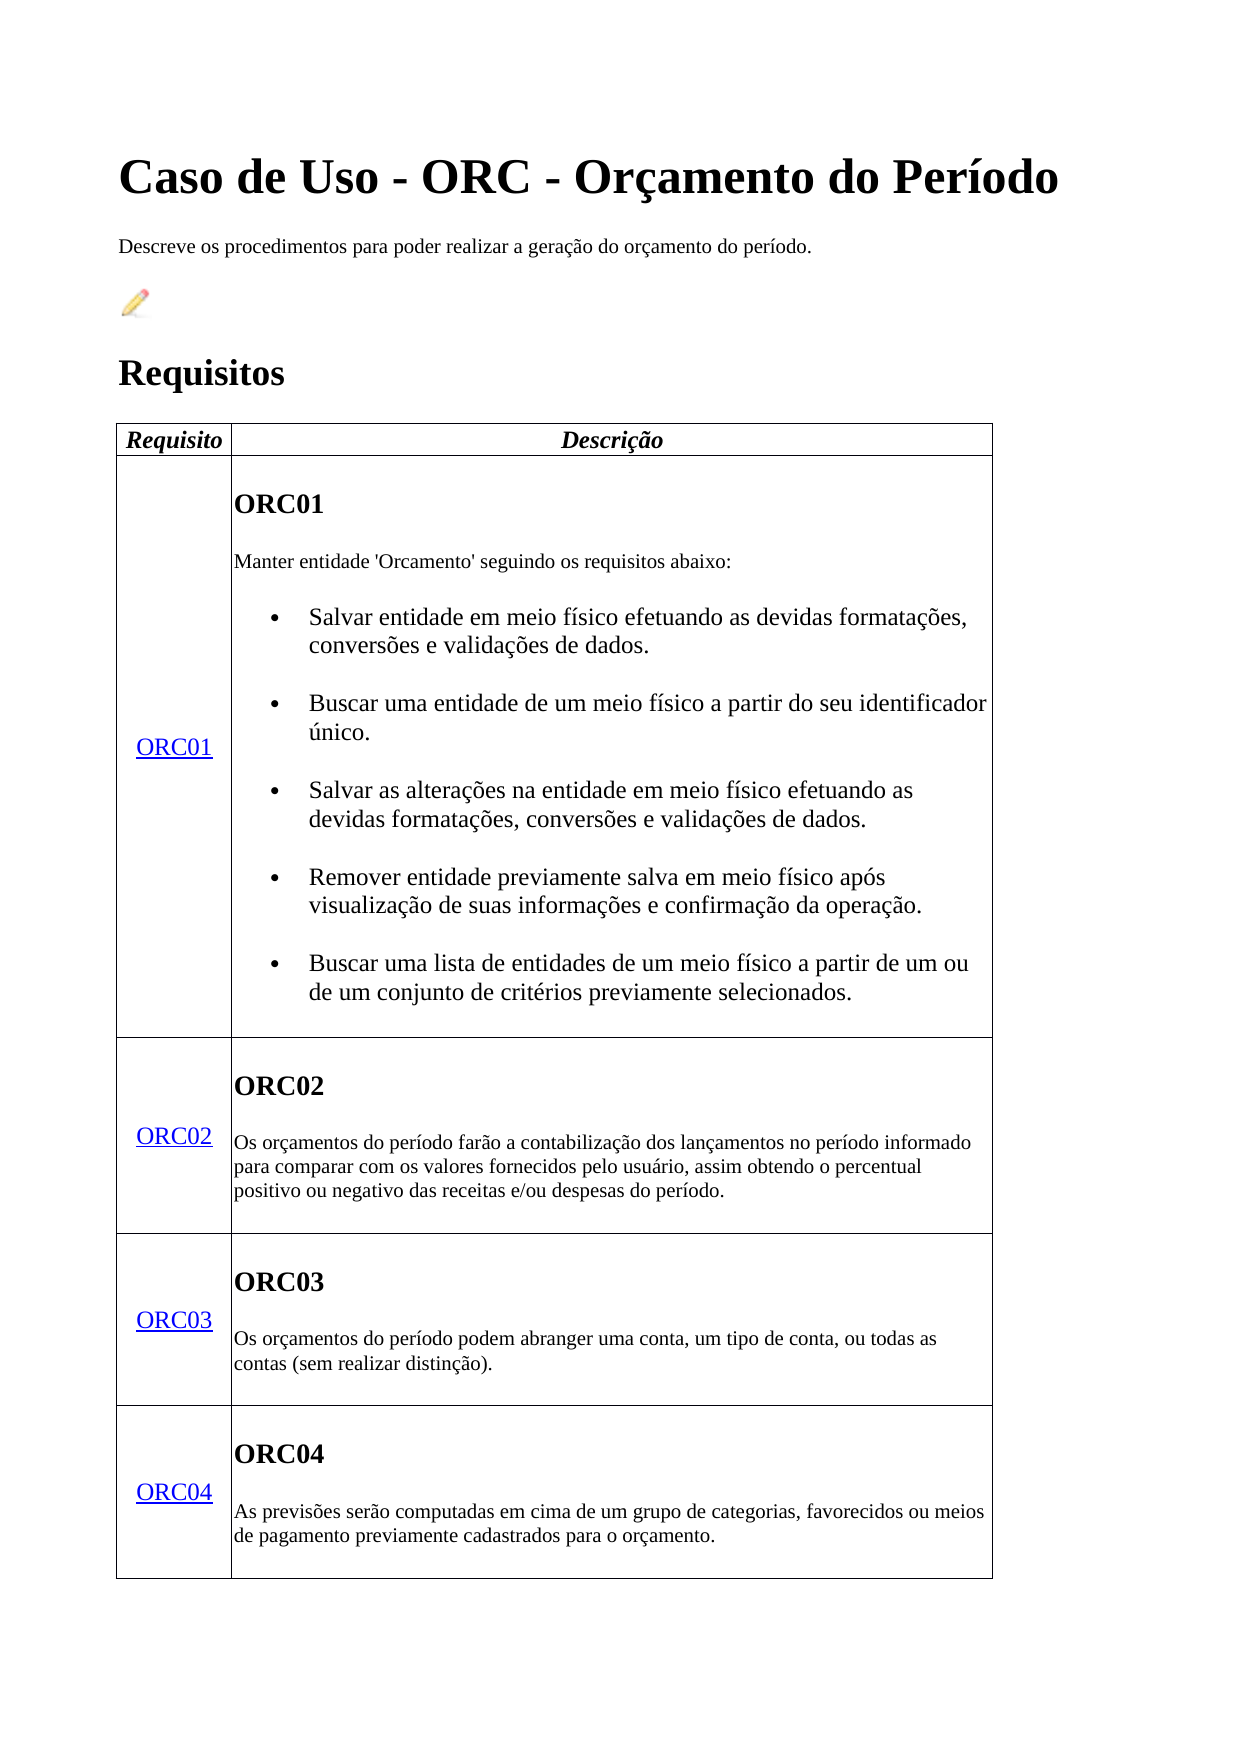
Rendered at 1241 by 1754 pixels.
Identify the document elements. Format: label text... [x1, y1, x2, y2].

table_cell ORC02 [117, 1038, 231, 1233]
table_cell ORC02 Os orçamentos do período farão a contabilização dos lançamentos no período informado para comparar com os valores fornecidos pelo usuário, assim obtendo o percentual positivo ou negativo das receitas e/ou despesas do período. [232, 1038, 992, 1233]
subtitle Caso de Uso - ORC - Orçamento do Período [118, 147, 1122, 205]
subtitle Requisitos [118, 350, 1122, 393]
table_cell ORC03 [117, 1234, 231, 1405]
table_cell ORC04 [117, 1406, 231, 1577]
table_cell ORC03 Os orçamentos do período podem abranger uma conta, um tipo de conta, ou todas as contas (sem realizar distinção). [232, 1234, 992, 1405]
table_header Descrição [232, 424, 992, 455]
table_header Requisito [117, 424, 231, 455]
table_cell ORC01 Manter entidade 'Orcamento' seguindo os requisitos abaixo: Salvar entidade em meio físico efetuando as devidas formatações, conversões e validações de dados. Buscar uma entidade de um meio físico a partir do seu identificador único. Salvar as alterações na entidade em meio físico efetuando as devidas formatações, conversões e validações de dados. Remover entidade previamente salva em meio físico após visualização de suas informações e confirmação da operação. Buscar uma lista de entidades de um meio físico a partir de um ou de um conjunto de critérios previamente selecionados. [232, 456, 992, 1037]
text Descreve os procedimentos para poder realizar a geração do orçamento do período. [118, 234, 1122, 258]
picture [118, 287, 152, 321]
table_cell ORC04 As previsões serão computadas em cima de um grupo de categorias, favorecidos ou meios de pagamento previamente cadastrados para o orçamento. [232, 1406, 992, 1577]
table_cell ORC01 [117, 456, 231, 1037]
